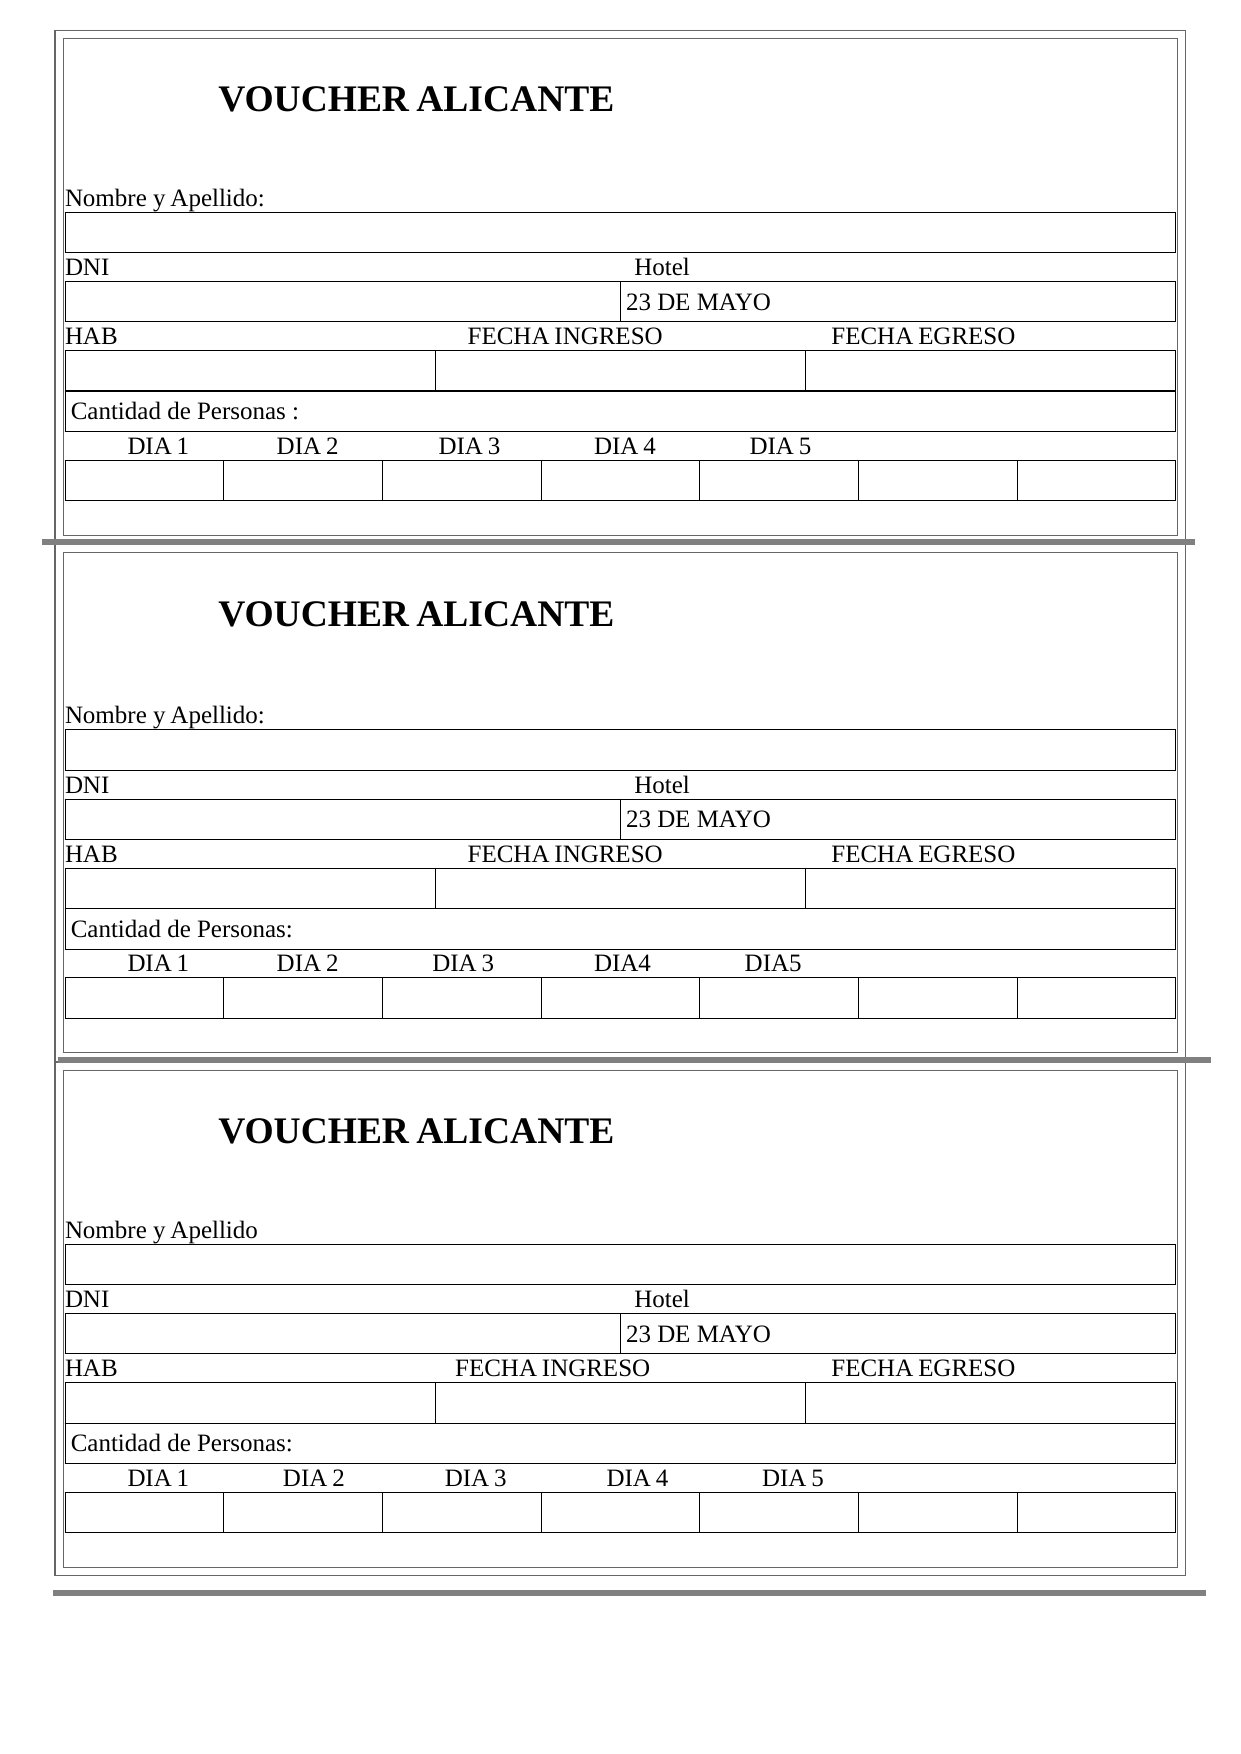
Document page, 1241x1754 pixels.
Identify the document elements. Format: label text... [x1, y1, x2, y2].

table_header [66, 800, 620, 839]
table_header [700, 978, 858, 1018]
table_header [66, 730, 1175, 770]
table_header [383, 461, 541, 500]
table_header VOUCHER ALICANTE [65, 1077, 620, 1186]
table_header [542, 1493, 699, 1532]
table_header [66, 213, 1175, 252]
table_header [66, 351, 435, 390]
table_header [66, 1493, 223, 1532]
table_header [383, 1493, 541, 1532]
table_header [66, 282, 620, 321]
table_header [542, 461, 699, 500]
table_header Cantidad de Personas : [66, 392, 1175, 431]
table_header [66, 1245, 1175, 1284]
table_header Nombre y Apellido: DNI Hotel HAB FECHA INGRESO FECHA EGRESO DIA 1 DIA 2 DIA 3 DIA4 DIA5 [59, 545, 1181, 1052]
table_header [436, 1383, 805, 1422]
table_header [66, 978, 223, 1018]
table_header VOUCHER ALICANTE [65, 559, 620, 672]
table_header [620, 45, 1175, 154]
table_header [66, 1383, 435, 1422]
table_header [383, 978, 541, 1018]
table_header [620, 559, 1175, 672]
table_header [700, 461, 858, 500]
table_header [700, 1493, 858, 1532]
table_header [1018, 978, 1175, 1018]
table_header [806, 1383, 1175, 1422]
table_header Cantidad de Personas: [66, 909, 1175, 948]
table_header [542, 978, 699, 1018]
table_header [806, 869, 1175, 908]
table_header Cantidad de Personas: [66, 1424, 1175, 1463]
table_header [436, 869, 805, 908]
table_header Nombre y Apellido: DNI Hotel HAB FECHA INGRESO FECHA EGRESO DIA 1 DIA 2 DIA 3 DIA 4 DIA 5 [59, 31, 1181, 534]
table_header [859, 461, 1017, 500]
table_header 23 DE MAYO [621, 282, 1175, 321]
table_header [620, 1077, 1175, 1186]
table_header [224, 1493, 382, 1532]
table_header [436, 351, 805, 390]
table_header [66, 869, 435, 908]
table_header [859, 1493, 1017, 1532]
table_header Nombre y Apellido DNI Hotel HAB FECHA INGRESO FECHA EGRESO DIA 1 DIA 2 DIA 3 DIA 4 DIA 5 [59, 1063, 1181, 1567]
table_header [66, 1314, 620, 1353]
table_header 23 DE MAYO [621, 1314, 1175, 1353]
table_header 23 DE MAYO [621, 800, 1175, 839]
table_header [224, 461, 382, 500]
table_header [66, 461, 223, 500]
table_header VOUCHER ALICANTE [65, 45, 620, 154]
table_header [1018, 461, 1175, 500]
table_header [859, 978, 1017, 1018]
table_header [1018, 1493, 1175, 1532]
table_header [806, 351, 1175, 390]
table_header [224, 978, 382, 1018]
